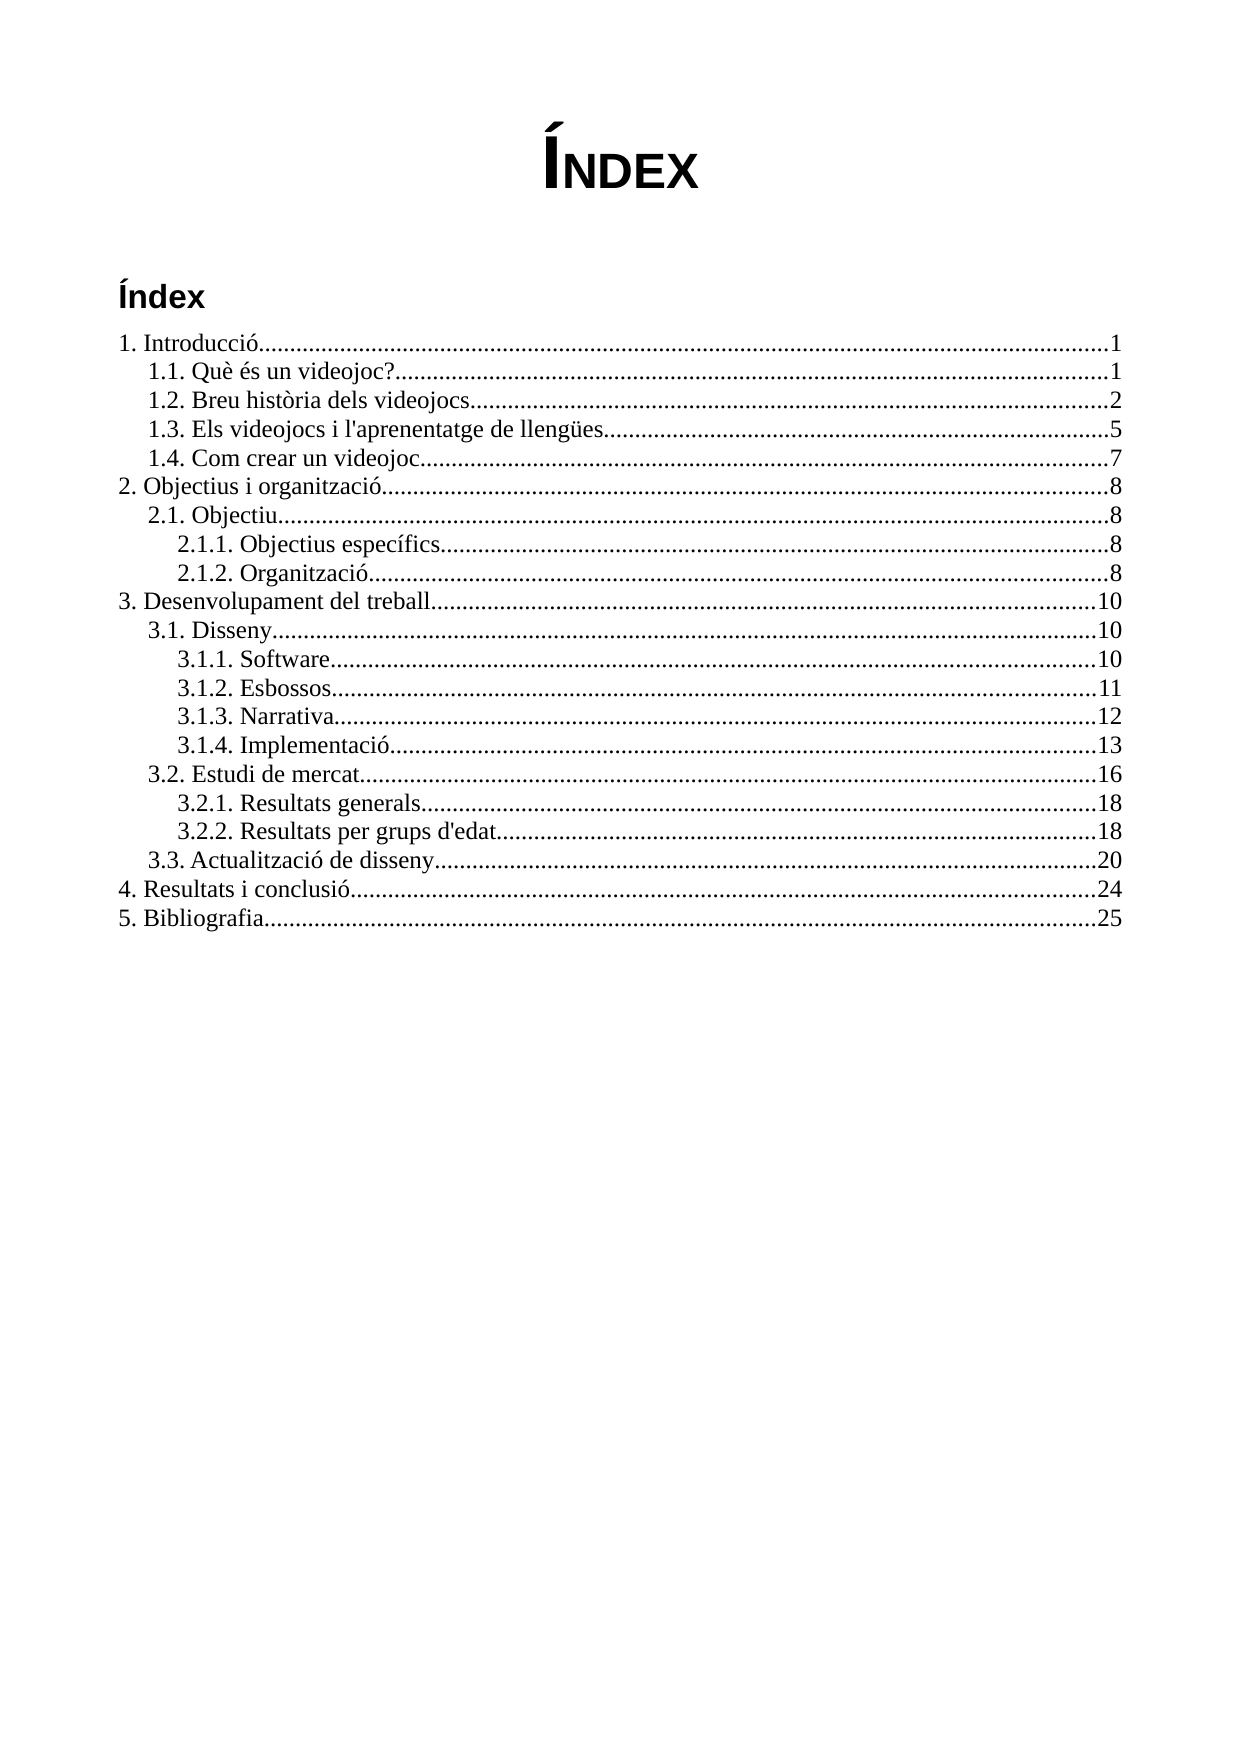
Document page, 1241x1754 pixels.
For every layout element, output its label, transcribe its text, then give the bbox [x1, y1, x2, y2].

text 1.2. Breu història dels videojocs 2 [148, 385, 1122, 414]
text 3.1.3. Narrativa 12 [177, 701, 1122, 730]
text 3.1.2. Esbossos 11 [177, 673, 1122, 701]
text 1. Introducció 1 [118, 328, 1122, 356]
text 4. Resultats i conclusió 24 [118, 874, 1122, 903]
text 3.2.1. Resultats generals 18 [177, 788, 1122, 816]
text 2.1. Objectiu 8 [148, 500, 1122, 529]
text 2. Objectius i organització 8 [118, 471, 1122, 500]
text 3.1. Disseny 10 [148, 615, 1122, 644]
text 1.3. Els videojocs i l'aprenentatge de llengües 5 [148, 414, 1122, 443]
text 3.2. Estudi de mercat 16 [148, 759, 1122, 788]
text 1.1. Què és un videojoc? 1 [148, 356, 1122, 385]
text 1.4. Com crear un videojoc 7 [148, 443, 1122, 471]
text 2.1.1. Objectius específics 8 [177, 529, 1122, 558]
text 3.1.4. Implementació 13 [177, 730, 1122, 759]
text 3. Desenvolupament del treball 10 [118, 586, 1122, 615]
text 5. Bibliografia 25 [118, 903, 1122, 931]
text Índex [118, 118, 1122, 204]
text 3.3. Actualització de disseny 20 [148, 845, 1122, 874]
text 3.2.2. Resultats per grups d'edat 18 [177, 816, 1122, 845]
text 2.1.2. Organització 8 [177, 558, 1122, 586]
text 3.1.1. Software 10 [177, 644, 1122, 673]
subtitle Índex [118, 277, 1122, 315]
